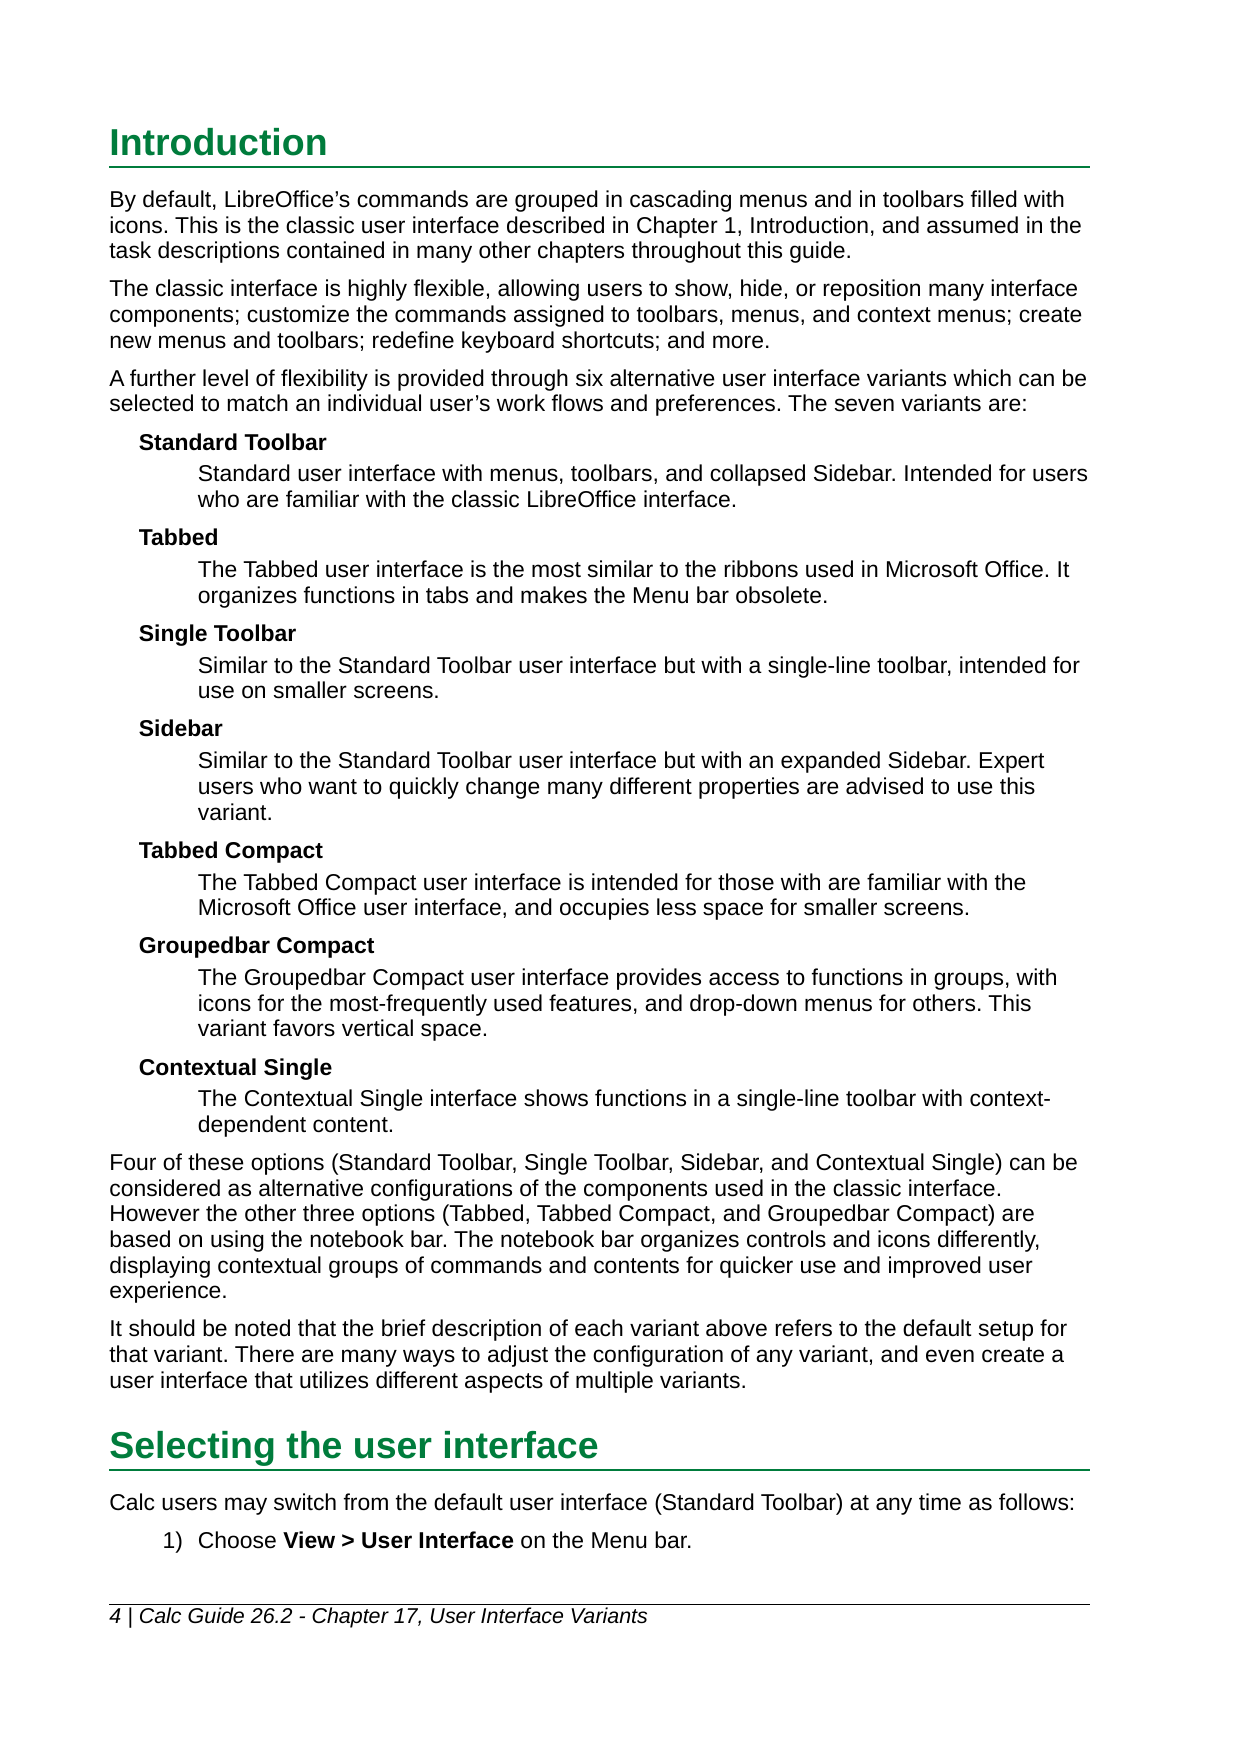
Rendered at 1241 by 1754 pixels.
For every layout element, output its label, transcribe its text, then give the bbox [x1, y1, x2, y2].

text Standard user interface with menus, toolbars, and collapsed Sidebar. Intended for users who are familiar with the classic LibreOffice interface. [198, 461, 1090, 512]
text Sidebar [139, 716, 1090, 742]
subtitle Selecting the user interface [109, 1424, 1090, 1469]
text It should be noted that the brief description of each variant above refers to the default setup for that variant. There are many ways to adjust the configuration of any variant, and even create a user interface that utilizes different aspects of multiple variants. [109, 1316, 1090, 1393]
text Tabbed [139, 525, 1090, 551]
text Tabbed Compact [139, 837, 1090, 863]
text The Contextual Single interface shows functions in a single-line toolbar with context-dependent content. [198, 1086, 1090, 1137]
text Similar to the Standard Toolbar user interface but with an expanded Sidebar. Expert users who want to quickly change many different properties are advised to use this variant. [198, 748, 1090, 825]
text The Tabbed Compact user interface is intended for those with are familiar with the Microsoft Office user interface, and occupies less space for smaller screens. [198, 869, 1090, 921]
text Groupedbar Compact [139, 933, 1090, 959]
text The Groupedbar Compact user interface provides access to functions in groups, with icons for the most-frequently used features, and drop-down menus for others. This variant favors vertical space. [198, 965, 1090, 1042]
text Contextual Single [139, 1054, 1090, 1080]
text The classic interface is highly flexible, allowing users to show, hide, or reposition many interface components; customize the commands assigned to toolbars, menus, and context menus; create new menus and toolbars; redefine keyboard shortcuts; and more. [109, 276, 1090, 353]
list Choose View > User Interface on the Menu bar. [183, 1528, 1090, 1554]
text Single Toolbar [139, 621, 1090, 646]
list Calc users may switch from the default user interface (Standard Toolbar) at any time as follows: [109, 1490, 1090, 1516]
text The Tabbed user interface is the most similar to the ribbons used in Microsoft Office. It organizes functions in tabs and makes the Menu bar obsolete. [198, 557, 1090, 608]
list A further level of flexibility is provided through six alternative user interface variants which can be selected to match an individual user’s work flows and preferences. The seven variants are: [109, 366, 1090, 417]
text Four of these options (Standard Toolbar, Single Toolbar, Sidebar, and Contextual Single) can be considered as alternative configurations of the components used in the classic interface. However the other three options (Tabbed, Tabbed Compact, and Groupedbar Compact) are based on using the notebook bar. The notebook bar organizes controls and icons differently, displaying contextual groups of commands and contents for quicker use and improved user experience. [109, 1150, 1090, 1304]
subtitle Introduction [109, 121, 1090, 166]
text By default, LibreOffice’s commands are grouped in cascading menus and in toolbars filled with icons. This is the classic user interface described in Chapter 1, Introduction, and assumed in the task descriptions contained in many other chapters throughout this guide. [109, 187, 1090, 264]
text Standard Toolbar [139, 429, 1090, 455]
text Similar to the Standard Toolbar user interface but with a single-line toolbar, intended for use on smaller screens. [198, 652, 1090, 704]
